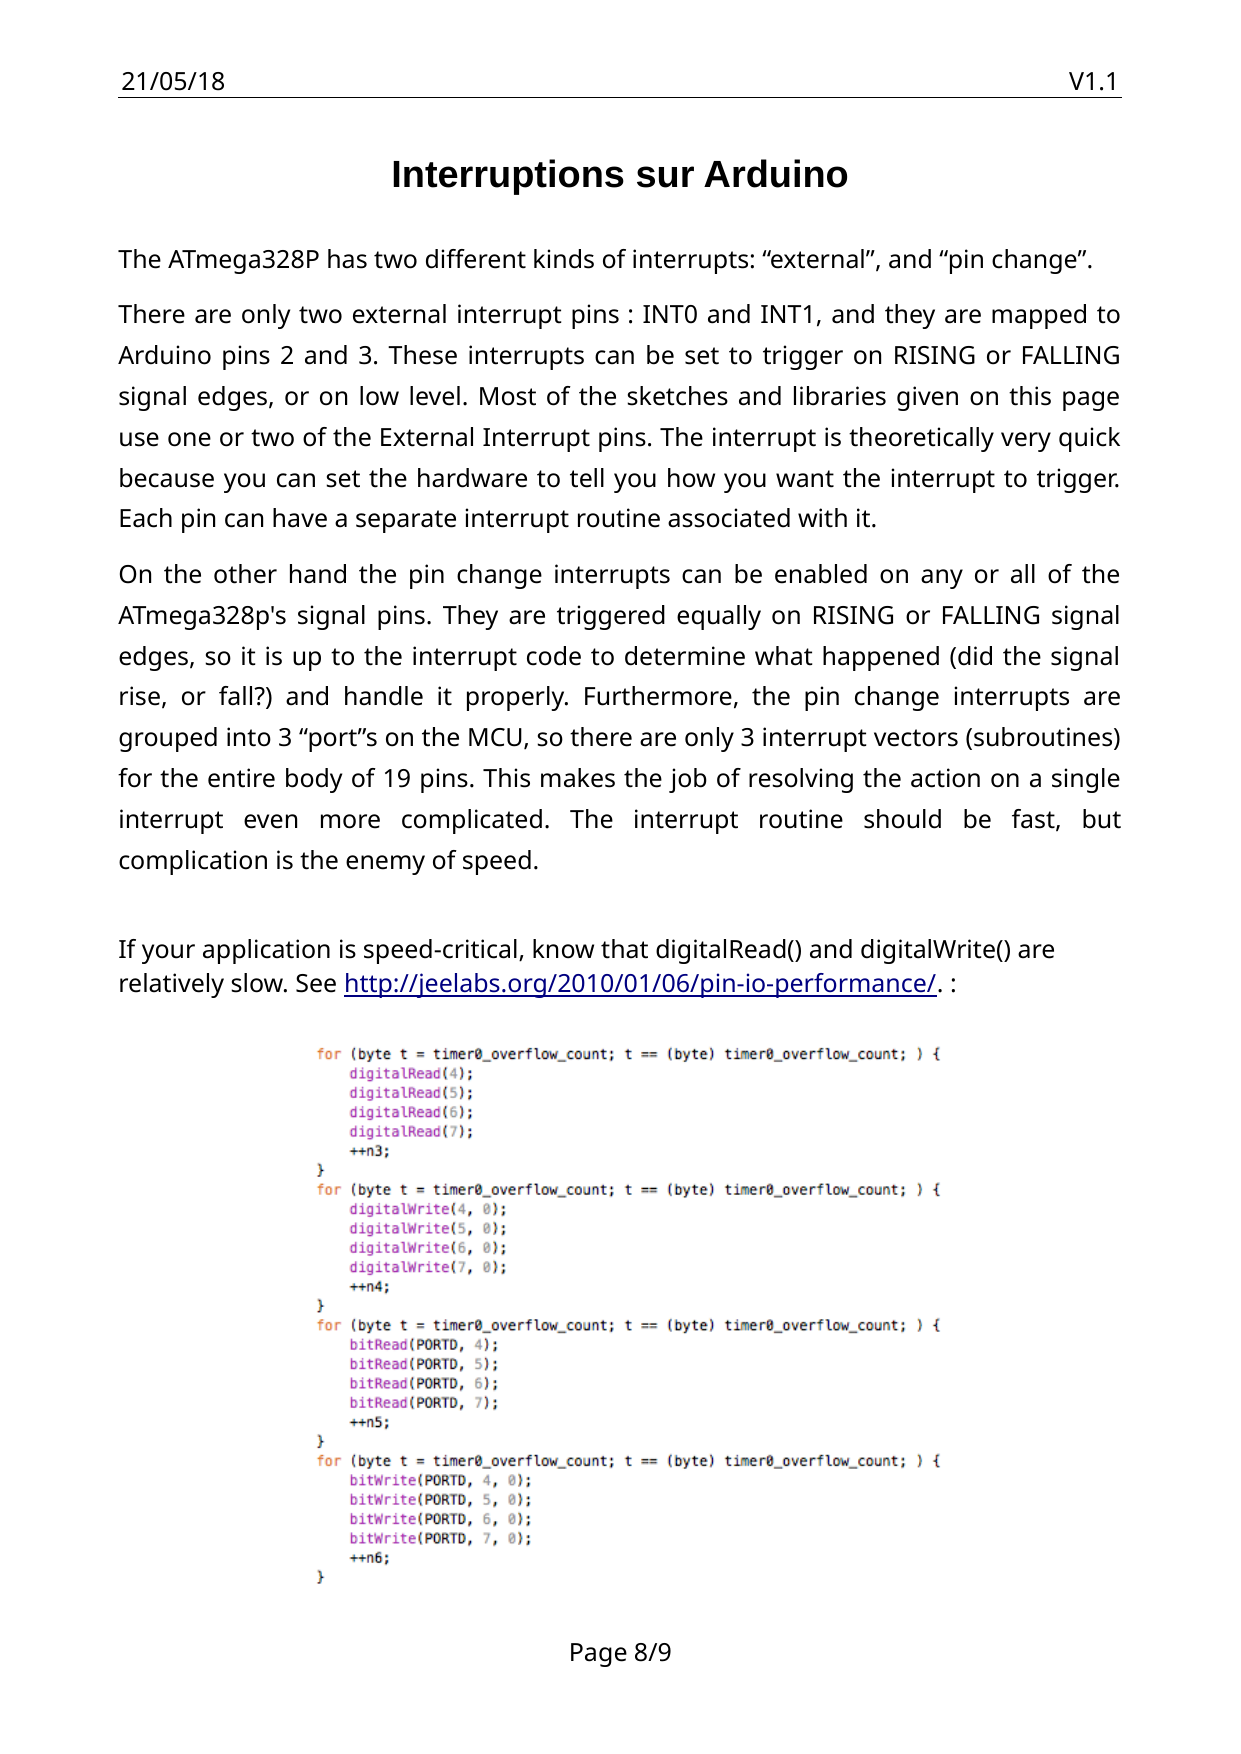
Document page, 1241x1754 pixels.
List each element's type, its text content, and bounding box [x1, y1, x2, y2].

text The ATmega328P has two different kinds of interrupts: “external”, and “pin change”. [118, 242, 1122, 276]
text On the other hand the pin change interrupts can be enabled on any or all of the ATmega328p's signal pins. They are triggered equally on RISING or FALLING signal edges, so it is up to the interrupt code to determine what happened (did the signal rise, or fall?) and handle it properly. Furthermore, the pin change interrupts are grouped into 3 “port”s on the MCU, so there are only 3 interrupt vectors (subroutines) for the entire body of 19 pins. This makes the job of resolving the action on a single interrupt even more complicated. The interrupt routine should be fast, but complication is the enemy of speed. [118, 557, 1122, 876]
text If your application is speed-critical, know that digitalRead() and digitalWrite() are relatively slow. See http://jeelabs.org/2010/01/06/pin-io-performance/. : [118, 932, 1122, 1000]
picture [275, 1034, 965, 1599]
text There are only two external interrupt pins : INT0 and INT1, and they are mapped to Arduino pins 2 and 3. These interrupts can be set to trigger on RISING or FALLING signal edges, or on low level. Most of the sketches and libraries given on this page use one or two of the External Interrupt pins. The interrupt is theoretically very quick because you can set the hardware to tell you how you want the interrupt to trigger. Each pin can have a separate interrupt routine associated with it. [118, 297, 1122, 535]
subtitle Interruptions sur Arduino [118, 151, 1122, 195]
